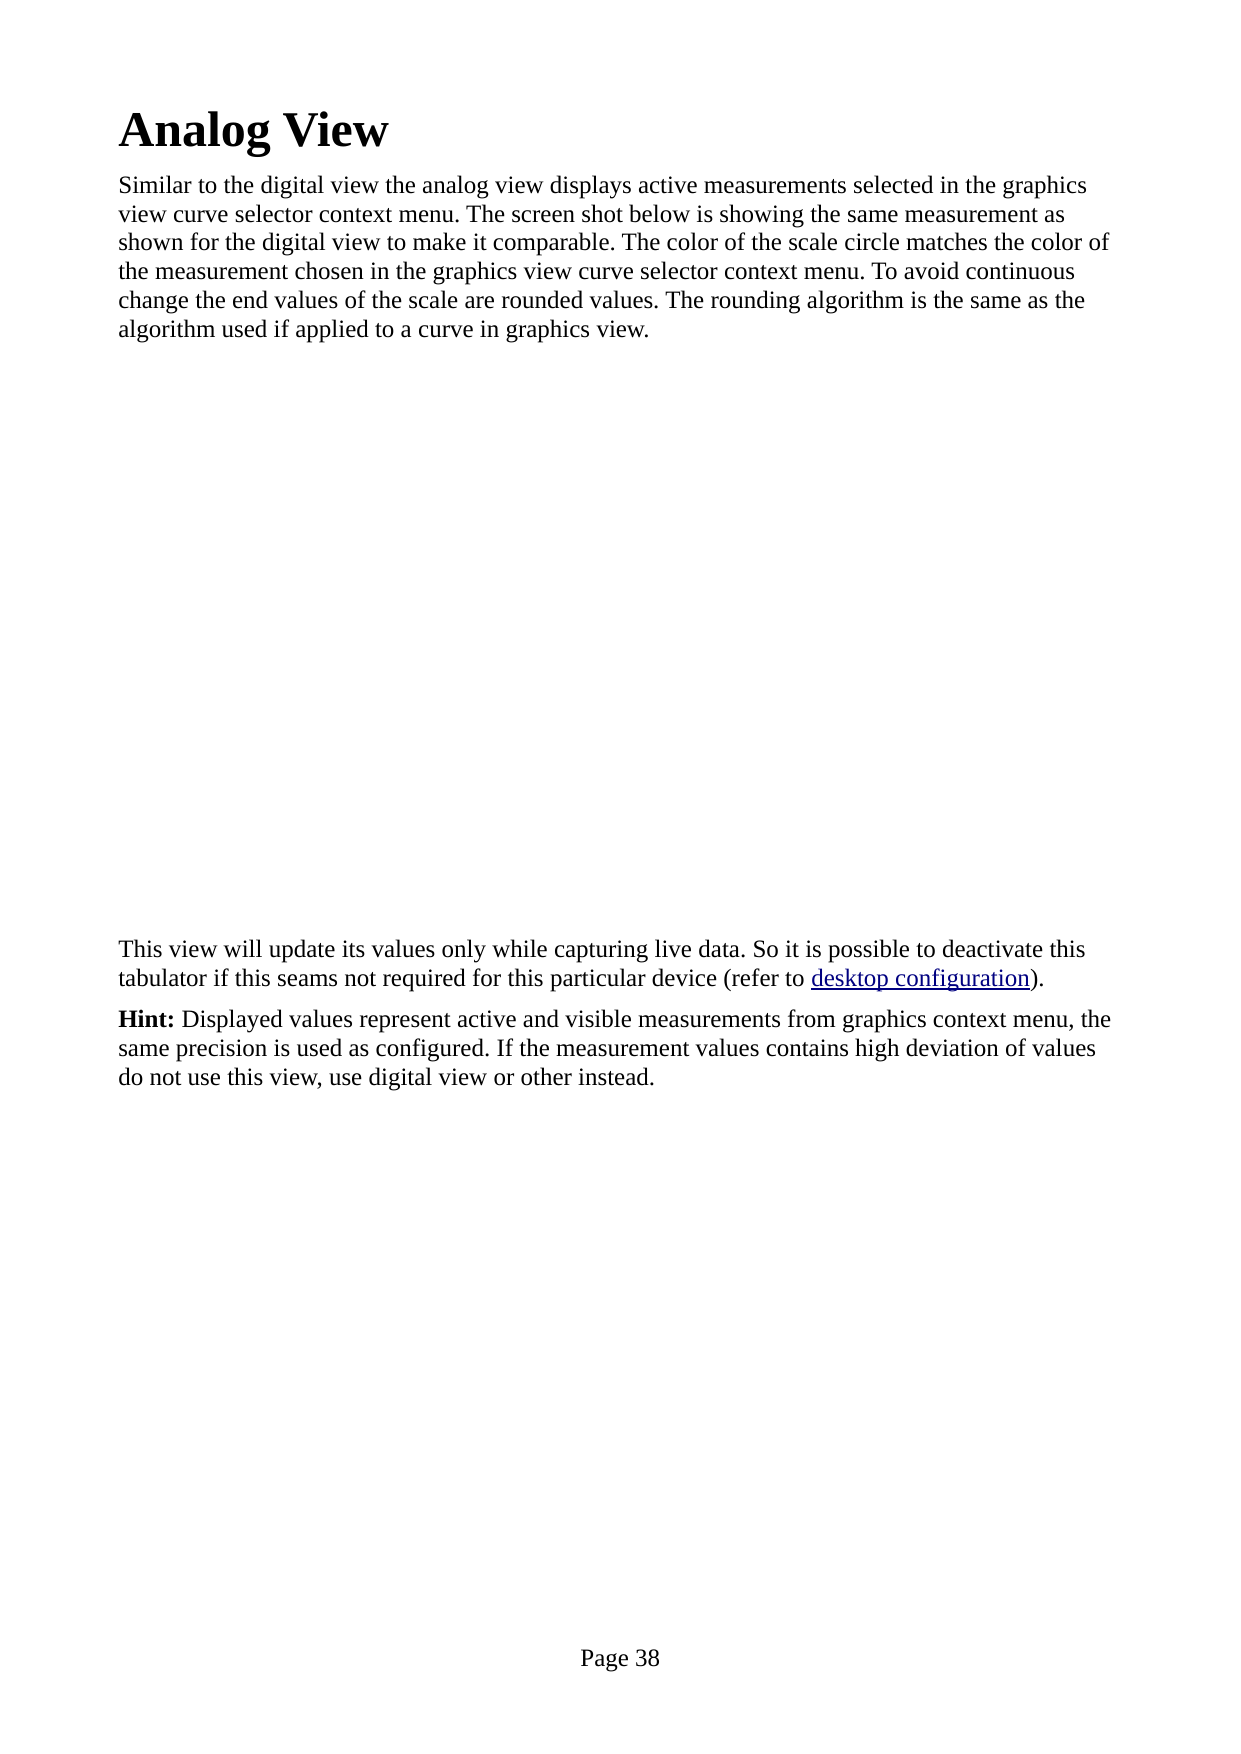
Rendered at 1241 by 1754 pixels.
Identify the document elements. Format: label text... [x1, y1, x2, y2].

subtitle Analog View [118, 100, 1122, 157]
text Similar to the digital view the analog view displays active measurements selected in the graphics view curve selector context menu. The screen shot below is showing the same measurement as shown for the digital view to make it comparable. The color of the scale circle matches the color of the measurement chosen in the graphics view curve selector context menu. To avoid continuous change the end values of the scale are rounded values. The rounding algorithm is the same as the algorithm used if applied to a curve in graphics view. [118, 170, 1122, 342]
text This view will update its values only while capturing live data. So it is possible to deactivate this tabulator if this seams not required for this particular device (refer to desktop configuration). [118, 934, 1122, 992]
text Hint: Displayed values represent active and visible measurements from graphics context menu, the same precision is used as configured. If the measurement values contains high deviation of values do not use this view, use digital view or other instead. [118, 1004, 1122, 1091]
